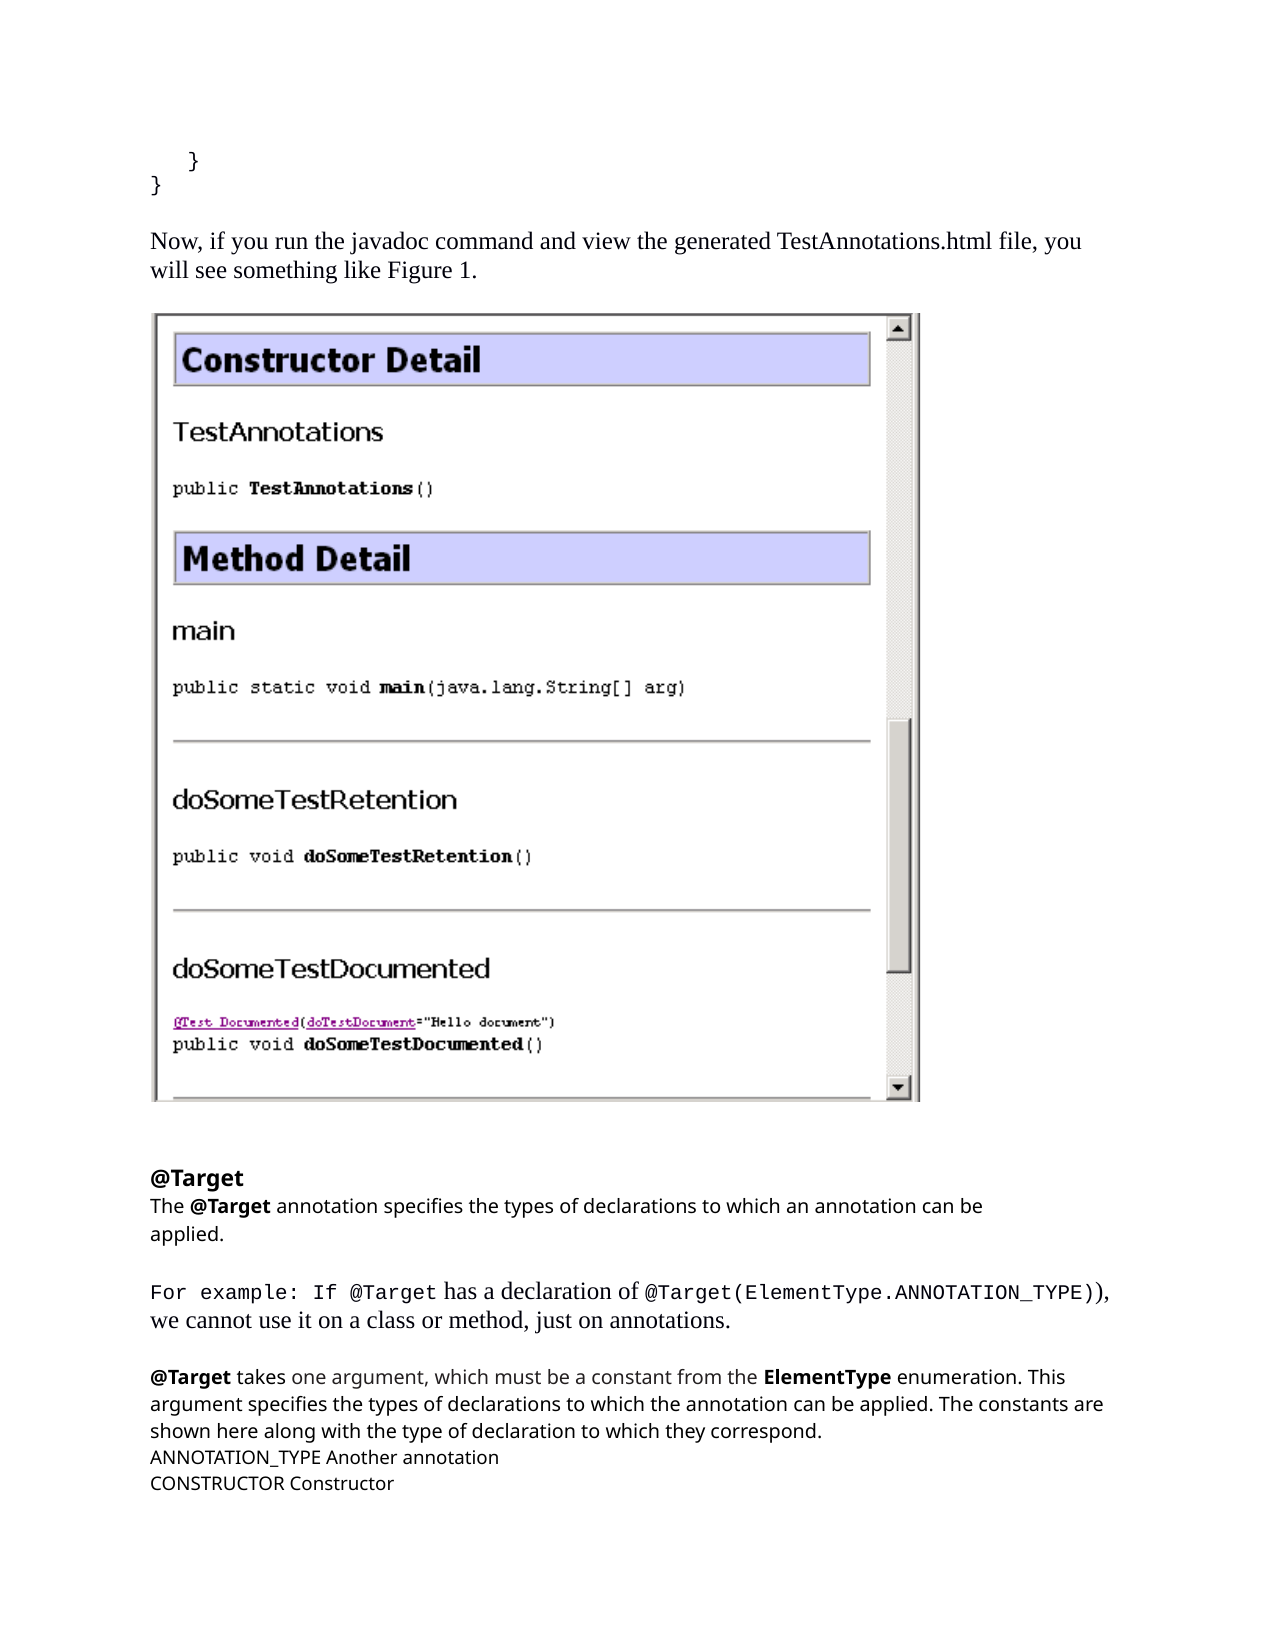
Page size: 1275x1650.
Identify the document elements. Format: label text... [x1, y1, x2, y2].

text ANNOTATION_TYPE Another annotation [150, 1444, 1125, 1470]
text @Target [150, 1162, 1125, 1193]
text CONSTRUCTOR Constructor [150, 1470, 1125, 1495]
text The @Target annotation specifies the types of declarations to which an annotation can be [150, 1193, 1125, 1220]
text For example: If @Target has a declaration of @Target(ElementType.ANNOTATION_TYPE)), we cannot use it on a class or method, just on annotations. [150, 1276, 1125, 1334]
picture [150, 313, 921, 1102]
text Now, if you run the javadoc command and view the generated TestAnnotations.html file, you will see something like Figure 1. [150, 226, 1125, 284]
text applied. [150, 1220, 1125, 1247]
text @Target takes one argument, which must be a constant from the ElementType enumeration. This argument specifies the types of declarations to which the annotation can be applied. The constants are shown here along with the type of declaration to which they correspond. [150, 1363, 1125, 1444]
text } } [150, 150, 1125, 197]
